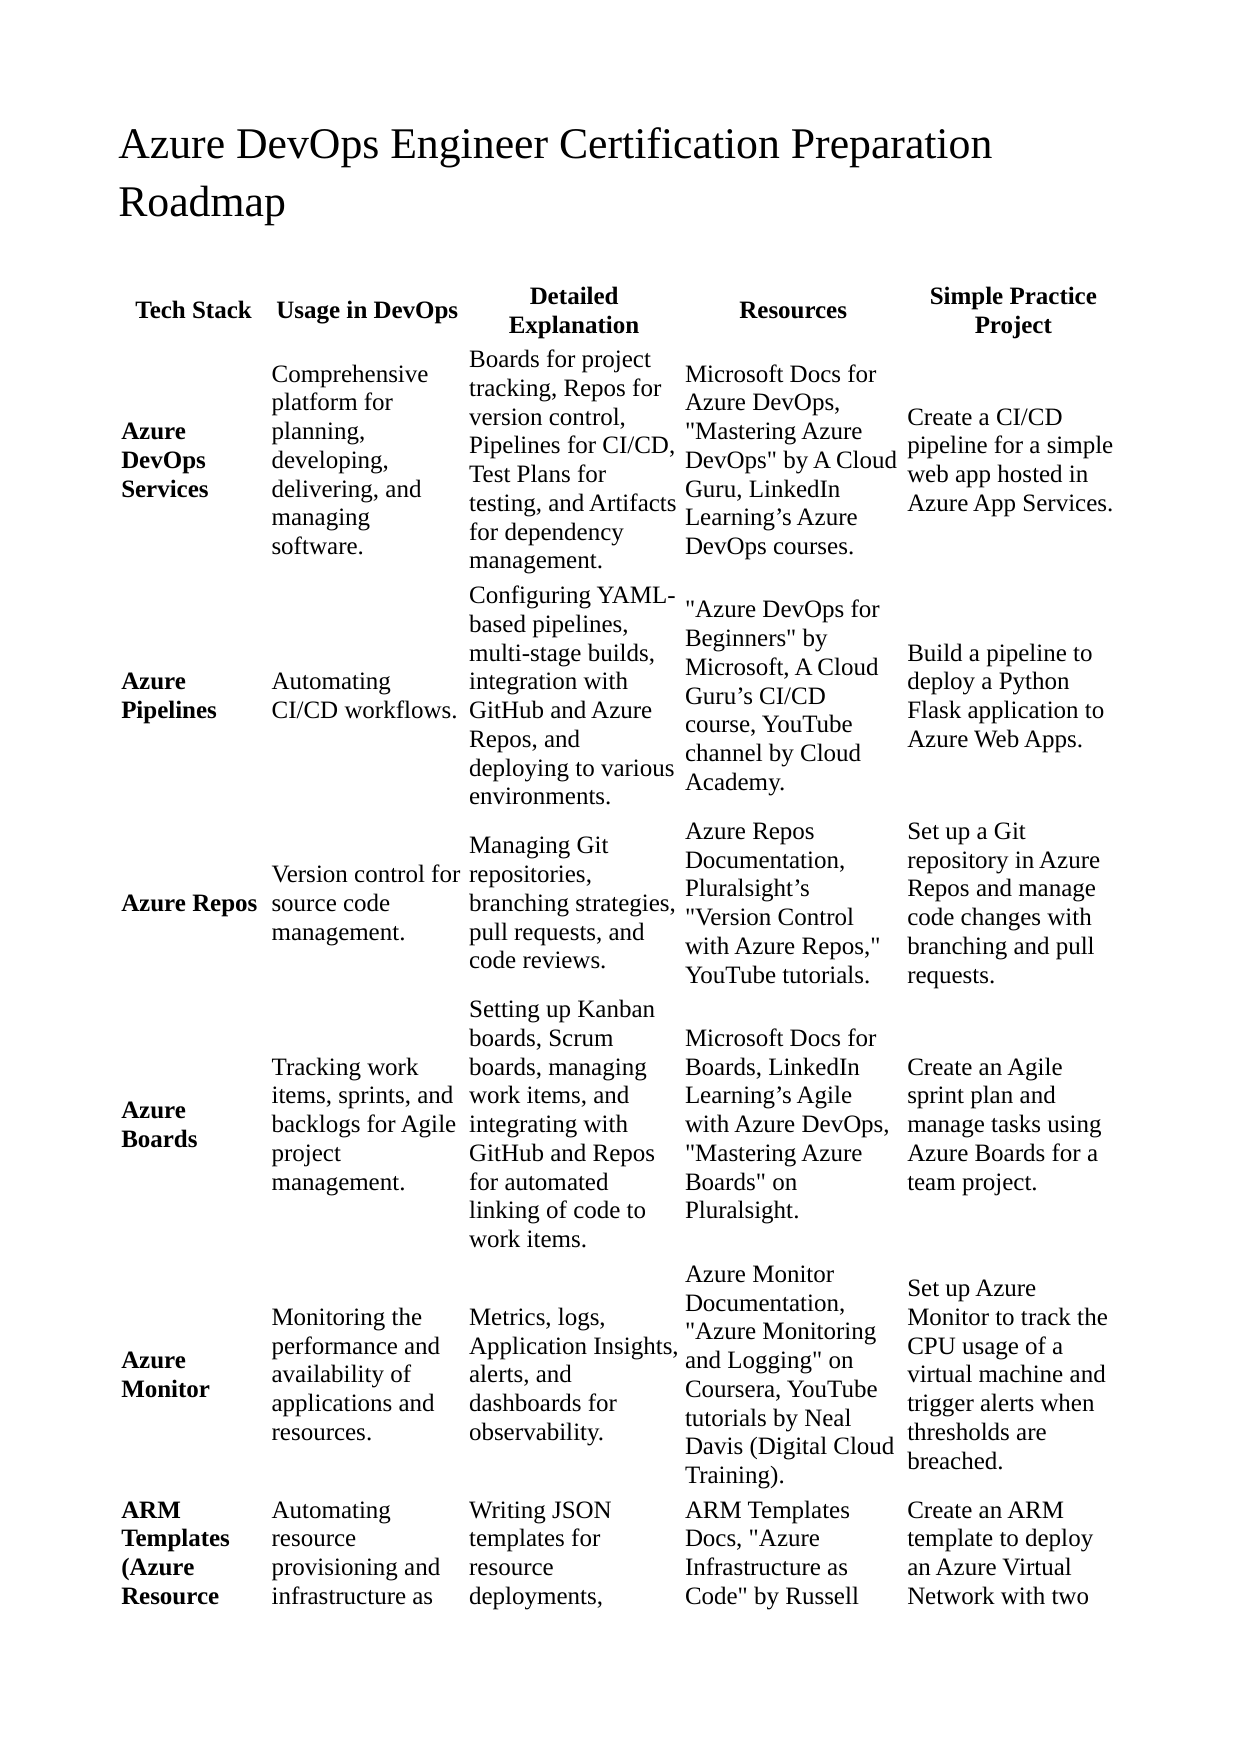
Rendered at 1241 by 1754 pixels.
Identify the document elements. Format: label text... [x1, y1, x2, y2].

table_cell Setting up Kanban boards, Scrum boards, managing work items, and integrating with GitHub and Repos for automated linking of code to work items. [466, 991, 682, 1256]
table_cell Automating resource provisioning and infrastructure as [269, 1492, 466, 1613]
table_cell Azure Monitor [118, 1256, 268, 1492]
table_cell Azure Boards [118, 991, 268, 1256]
table_cell Comprehensive platform for planning, developing, delivering, and managing software. [269, 341, 466, 577]
table_cell Automating CI/CD workflows. [269, 577, 466, 813]
table_header Usage in DevOps [269, 278, 466, 341]
table_cell Azure Repos Documentation, Pluralsight’s "Version Control with Azure Repos," YouTube tutorials. [682, 813, 904, 991]
table_cell Boards for project tracking, Repos for version control, Pipelines for CI/CD, Test Plans for testing, and Artifacts for dependency management. [466, 341, 682, 577]
table_cell Azure Monitor Documentation, "Azure Monitoring and Logging" on Coursera, YouTube tutorials by Neal Davis (Digital Cloud Training). [682, 1256, 904, 1492]
table_header Simple Practice Project [904, 278, 1122, 341]
table_cell Azure Pipelines [118, 577, 268, 813]
table_cell ARM Templates (Azure Resource [118, 1492, 268, 1613]
table_cell Create an ARM template to deploy an Azure Virtual Network with two [904, 1492, 1122, 1613]
table_header Tech Stack [118, 278, 268, 341]
table_cell "Azure DevOps for Beginners" by Microsoft, A Cloud Guru’s CI/CD course, YouTube channel by Cloud Academy. [682, 577, 904, 813]
table_cell Managing Git repositories, branching strategies, pull requests, and code reviews. [466, 813, 682, 991]
table_cell Create an Agile sprint plan and manage tasks using Azure Boards for a team project. [904, 991, 1122, 1256]
table_cell Metrics, logs, Application Insights, alerts, and dashboards for observability. [466, 1256, 682, 1492]
table_cell Build a pipeline to deploy a Python Flask application to Azure Web Apps. [904, 577, 1122, 813]
table_cell Microsoft Docs for Azure DevOps, "Mastering Azure DevOps" by A Cloud Guru, LinkedIn Learning’s Azure DevOps courses. [682, 341, 904, 577]
table_cell Version control for source code management. [269, 813, 466, 991]
table_cell ARM Templates Docs, "Azure Infrastructure as Code" by Russell [682, 1492, 904, 1613]
table_header Detailed Explanation [466, 278, 682, 341]
table_cell Writing JSON templates for resource deployments, [466, 1492, 682, 1613]
table_cell Tracking work items, sprints, and backlogs for Agile project management. [269, 991, 466, 1256]
table_cell Microsoft Docs for Boards, LinkedIn Learning’s Agile with Azure DevOps, "Mastering Azure Boards" on Pluralsight. [682, 991, 904, 1256]
table_cell Create a CI/CD pipeline for a simple web app hosted in Azure App Services. [904, 341, 1122, 577]
table_cell Azure DevOps Services [118, 341, 268, 577]
table_cell Configuring YAML-based pipelines, multi-stage builds, integration with GitHub and Azure Repos, and deploying to various environments. [466, 577, 682, 813]
table_cell Monitoring the performance and availability of applications and resources. [269, 1256, 466, 1492]
table_cell Set up a Git repository in Azure Repos and manage code changes with branching and pull requests. [904, 813, 1122, 991]
table_cell Azure Repos [118, 813, 268, 991]
table_cell Set up Azure Monitor to track the CPU usage of a virtual machine and trigger alerts when thresholds are breached. [904, 1256, 1122, 1492]
table_header Resources [682, 278, 904, 341]
text Azure DevOps Engineer Certification Preparation Roadmap [118, 118, 1122, 259]
